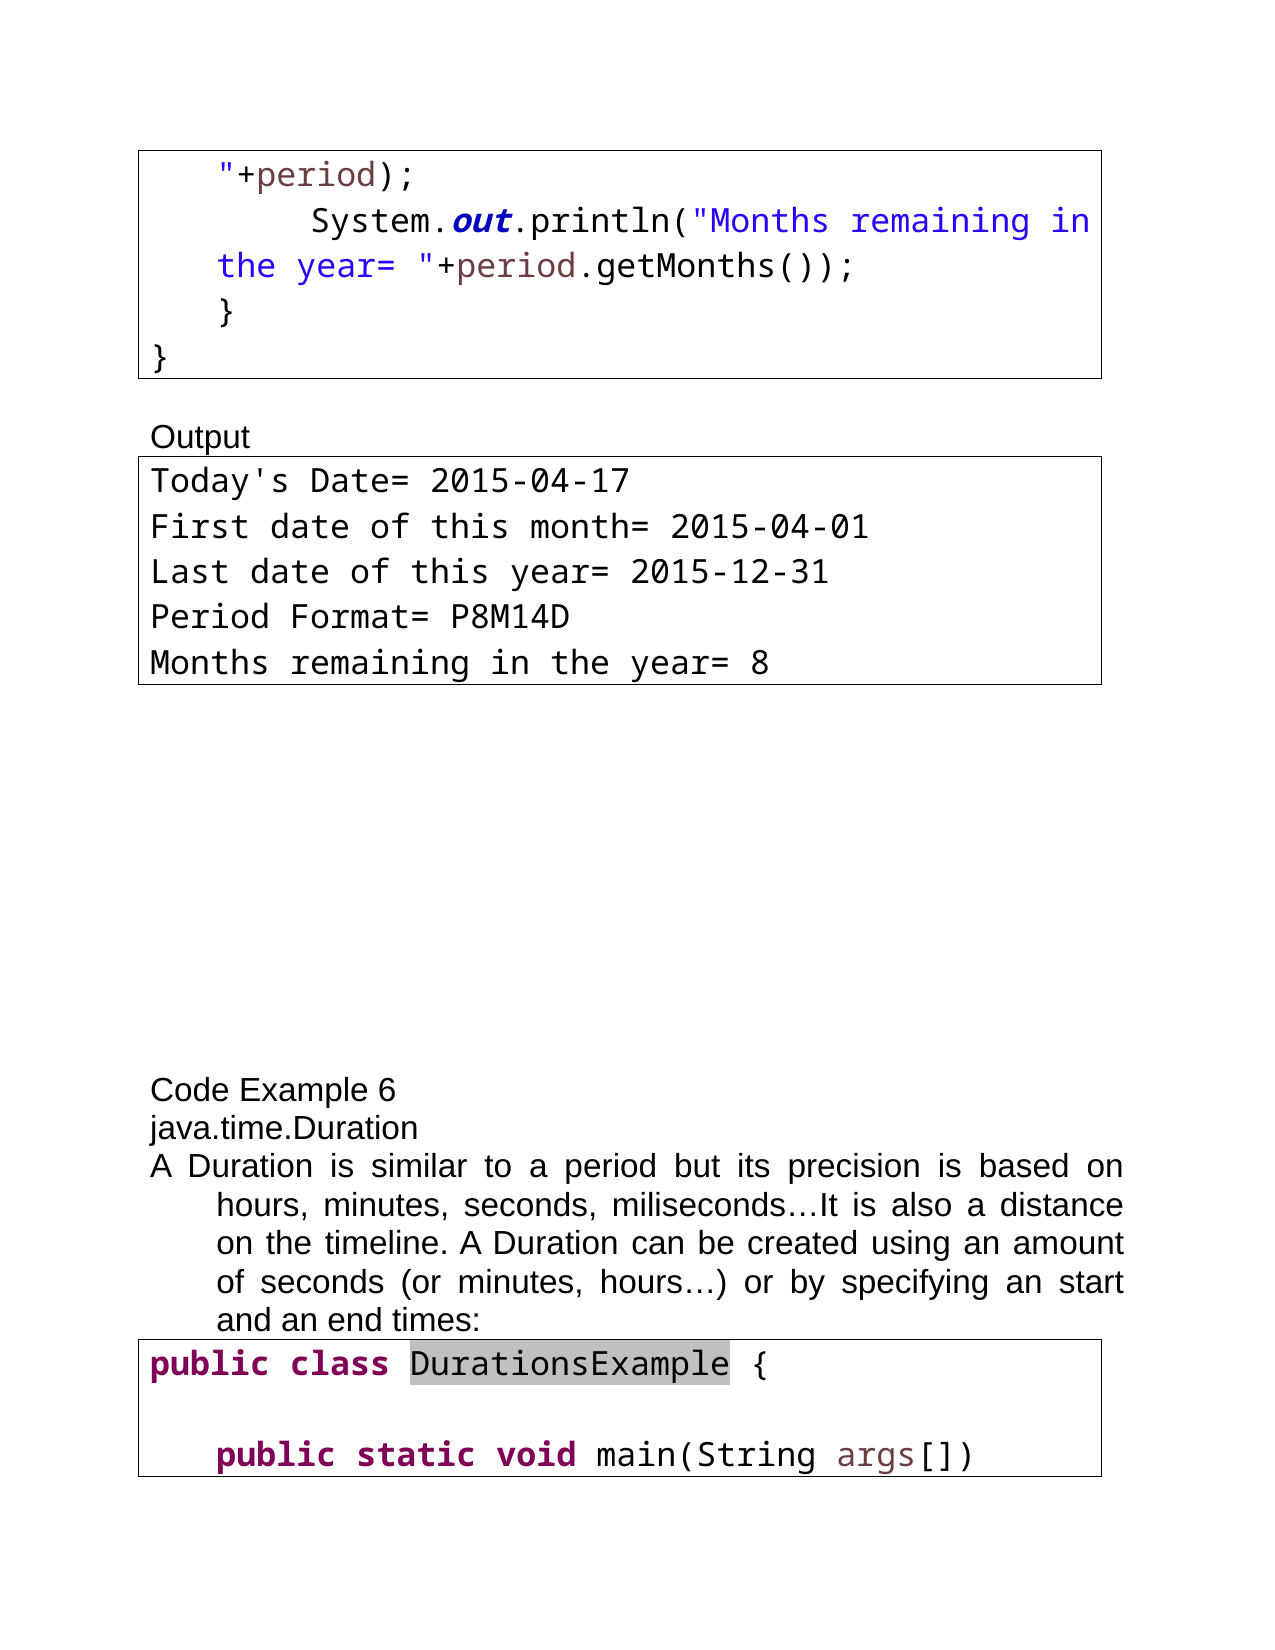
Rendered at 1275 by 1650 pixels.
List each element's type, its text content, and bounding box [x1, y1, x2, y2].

text Output [150, 418, 1125, 456]
table_header public class DurationsExample { public static void main(String args[]) [139, 1340, 1101, 1476]
table_header "+period); System.out.println("Months remaining in the year= "+period.getMonths()); } } [139, 151, 1101, 378]
table_header Today's Date= 2015-04-17 First date of this month= 2015-04-01 Last date of this year= 2015-12-31 Period Format= P8M14D Months remaining in the year= 8 [139, 457, 1101, 684]
text Code Example 6 [150, 1069, 1125, 1108]
text java.time.Duration [150, 1108, 1125, 1146]
text A Duration is similar to a period but its precision is based on hours, minutes, seconds, miliseconds…It is also a distance on the timeline. A Duration can be created using an amount of seconds (or minutes, hours…) or by specifying an start and an end times: [150, 1146, 1125, 1339]
